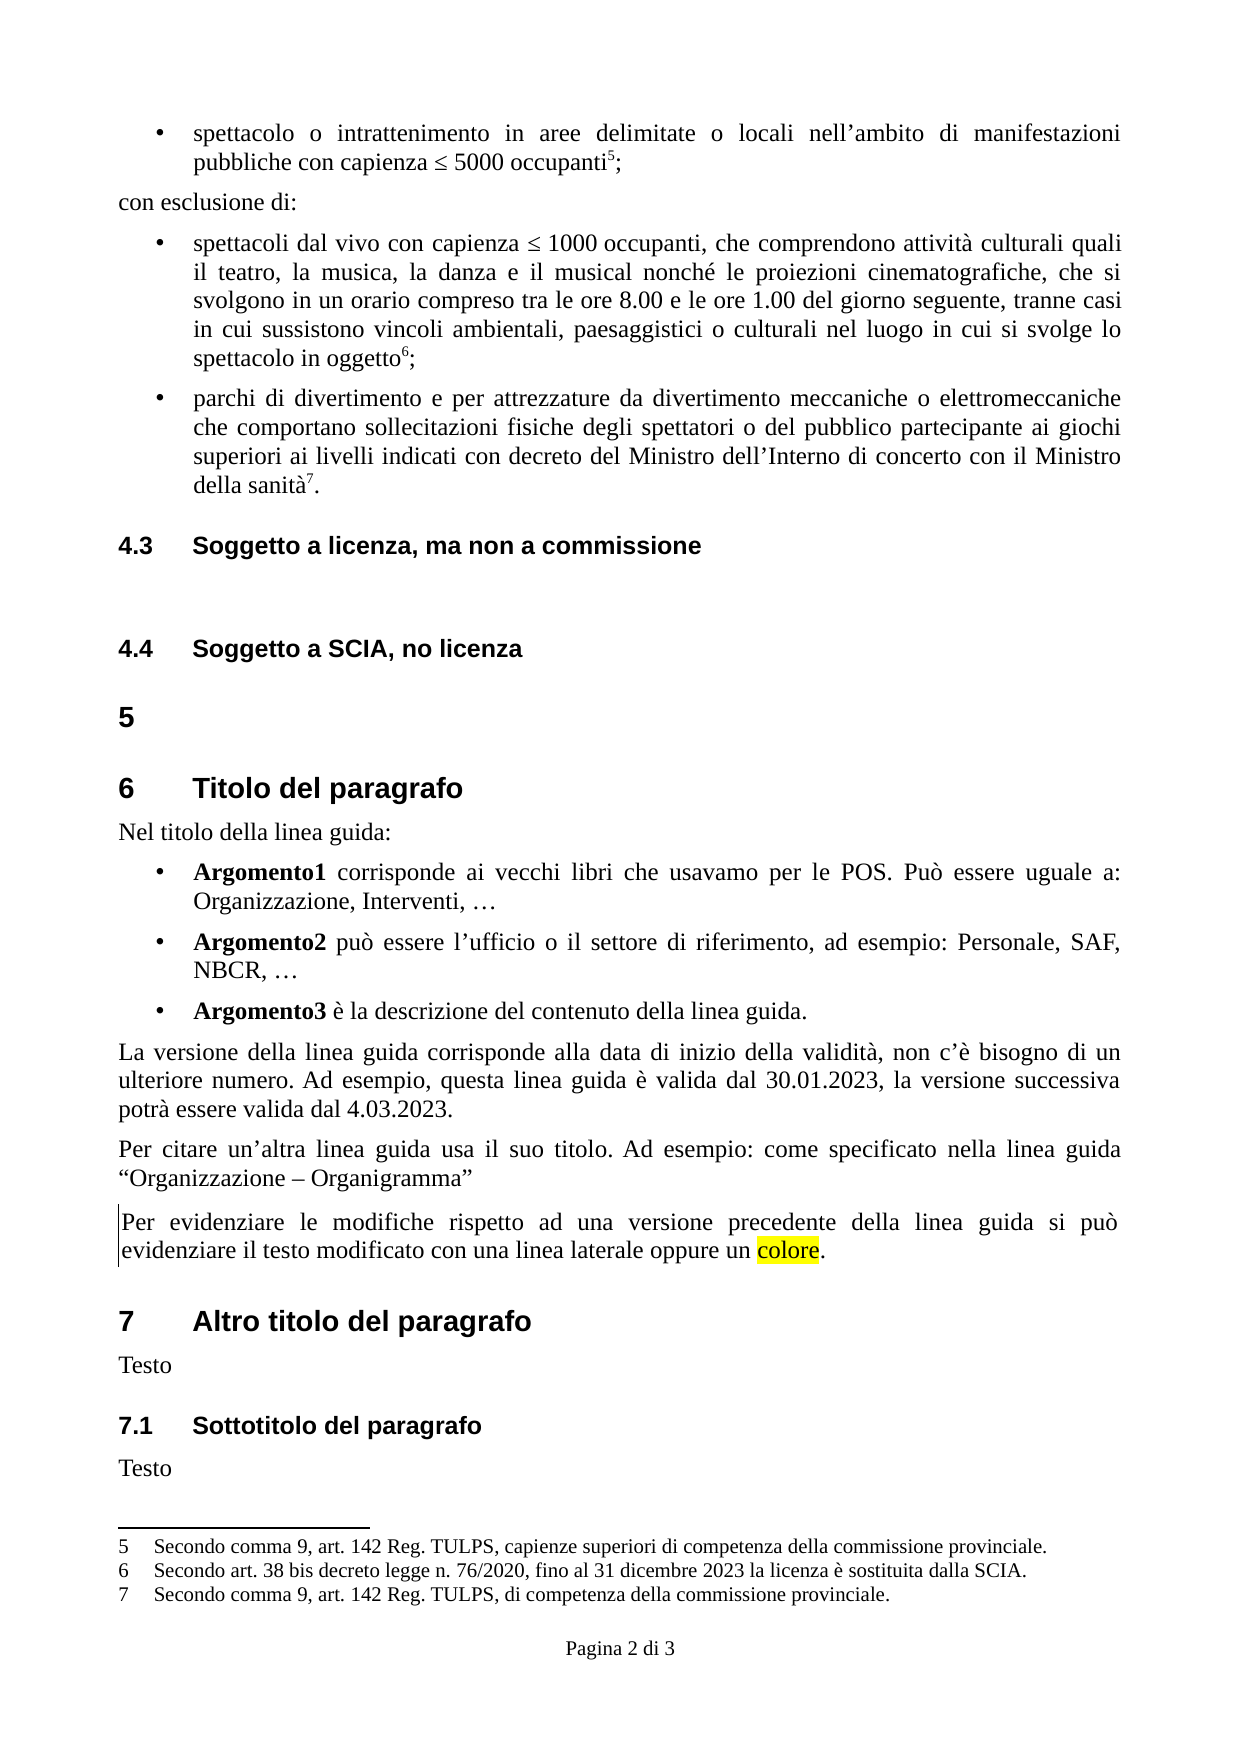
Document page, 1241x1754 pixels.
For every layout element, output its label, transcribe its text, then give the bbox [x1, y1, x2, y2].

list spettacolo o intrattenimento in aree delimitate o locali nell’ambito di manifestazioni pubbliche con capienza ≤ 5000 occupanti; [156, 118, 1122, 176]
subtitle Sottotitolo del paragrafo [118, 1411, 1122, 1440]
text Per citare un’altra linea guida usa il suo titolo. Ad esempio: come specificato nella linea guida “Organizzazione – Organigramma” [118, 1134, 1122, 1192]
text La versione della linea guida corrisponde alla data di inizio della validità, non c’è bisogno di un ulteriore numero. Ad esempio, questa linea guida è valida dal 30.01.2023, la versione successiva potrà essere valida dal 4.03.2023. [118, 1037, 1122, 1123]
subtitle Titolo del paragrafo [118, 771, 1122, 804]
subtitle Altro titolo del paragrafo [118, 1304, 1122, 1337]
text Testo [118, 1453, 1122, 1481]
list Argomento1 corrisponde ai vecchi libri che usavamo per le POS. Può essere uguale a: Organizzazione, Interventi, … [156, 857, 1122, 915]
text Nel titolo della linea guida: [118, 817, 1122, 846]
text con esclusione di: [118, 187, 1122, 216]
list Argomento3 è la descrizione del contenuto della linea guida. [156, 996, 1122, 1025]
list Argomento2 può essere l’ufficio o il settore di riferimento, ad esempio: Personale, SAF, NBCR, … [156, 927, 1122, 984]
subtitle Soggetto a SCIA, no licenza [118, 634, 1122, 662]
list parchi di divertimento e per attrezzature da divertimento meccaniche o elettromeccaniche che comportano sollecitazioni fisiche degli spettatori o del pubblico partecipante ai giochi superiori ai livelli indicati con decreto del Ministro dell’Interno di concerto con il Ministro della sanità. [156, 383, 1122, 498]
list Secondo art. 38 bis decreto legge n. 76/2020, fino al 31 dicembre 2023 la licenza è sostituita dalla SCIA. [118, 1558, 1122, 1582]
list Secondo comma 9, art. 142 Reg. TULPS, capienze superiori di competenza della commissione provinciale. [118, 1534, 1122, 1558]
subtitle Soggetto a licenza, ma non a commissione [118, 531, 1122, 560]
list Secondo comma 9, art. 142 Reg. TULPS, di competenza della commissione provinciale. [118, 1582, 1122, 1606]
list spettacoli dal vivo con capienza ≤ 1000 occupanti, che comprendono attività culturali quali il teatro, la musica, la danza e il musical nonché le proiezioni cinematografiche, che si svolgono in un orario compreso tra le ore 8.00 e le ore 1.00 del giorno seguente, tranne casi in cui sussistono vincoli ambientali, paesaggistici o culturali nel luogo in cui si svolge lo spettacolo in oggetto; [156, 228, 1122, 372]
text Per evidenziare le modifiche rispetto ad una versione precedente della linea guida si può evidenziare il testo modificato con una linea laterale oppure un colore. [119, 1204, 1122, 1267]
text Testo [118, 1350, 1122, 1379]
